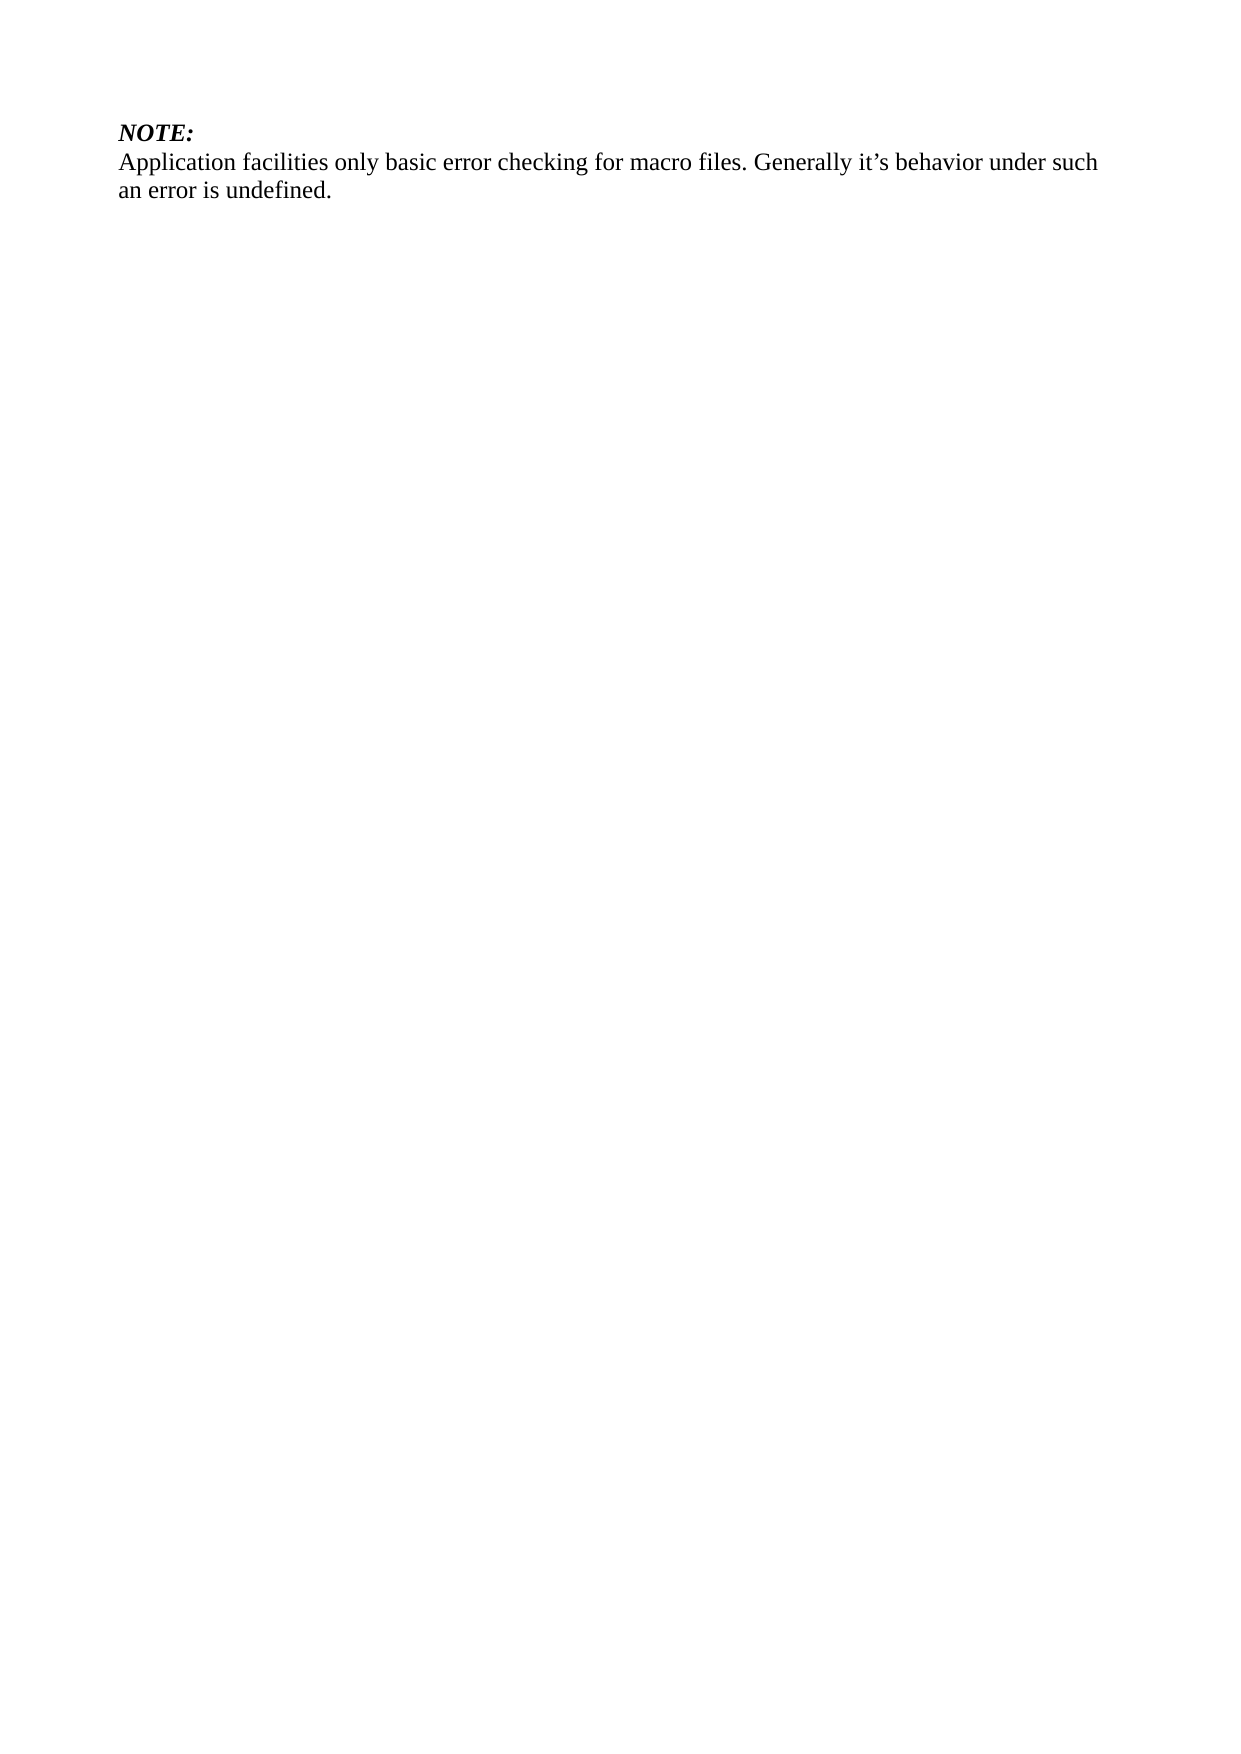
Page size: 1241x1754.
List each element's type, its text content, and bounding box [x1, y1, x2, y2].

text NOTE: [118, 118, 1122, 147]
text Application facilities only basic error checking for macro files. Generally it’s behavior under such an error is undefined. [118, 147, 1122, 204]
